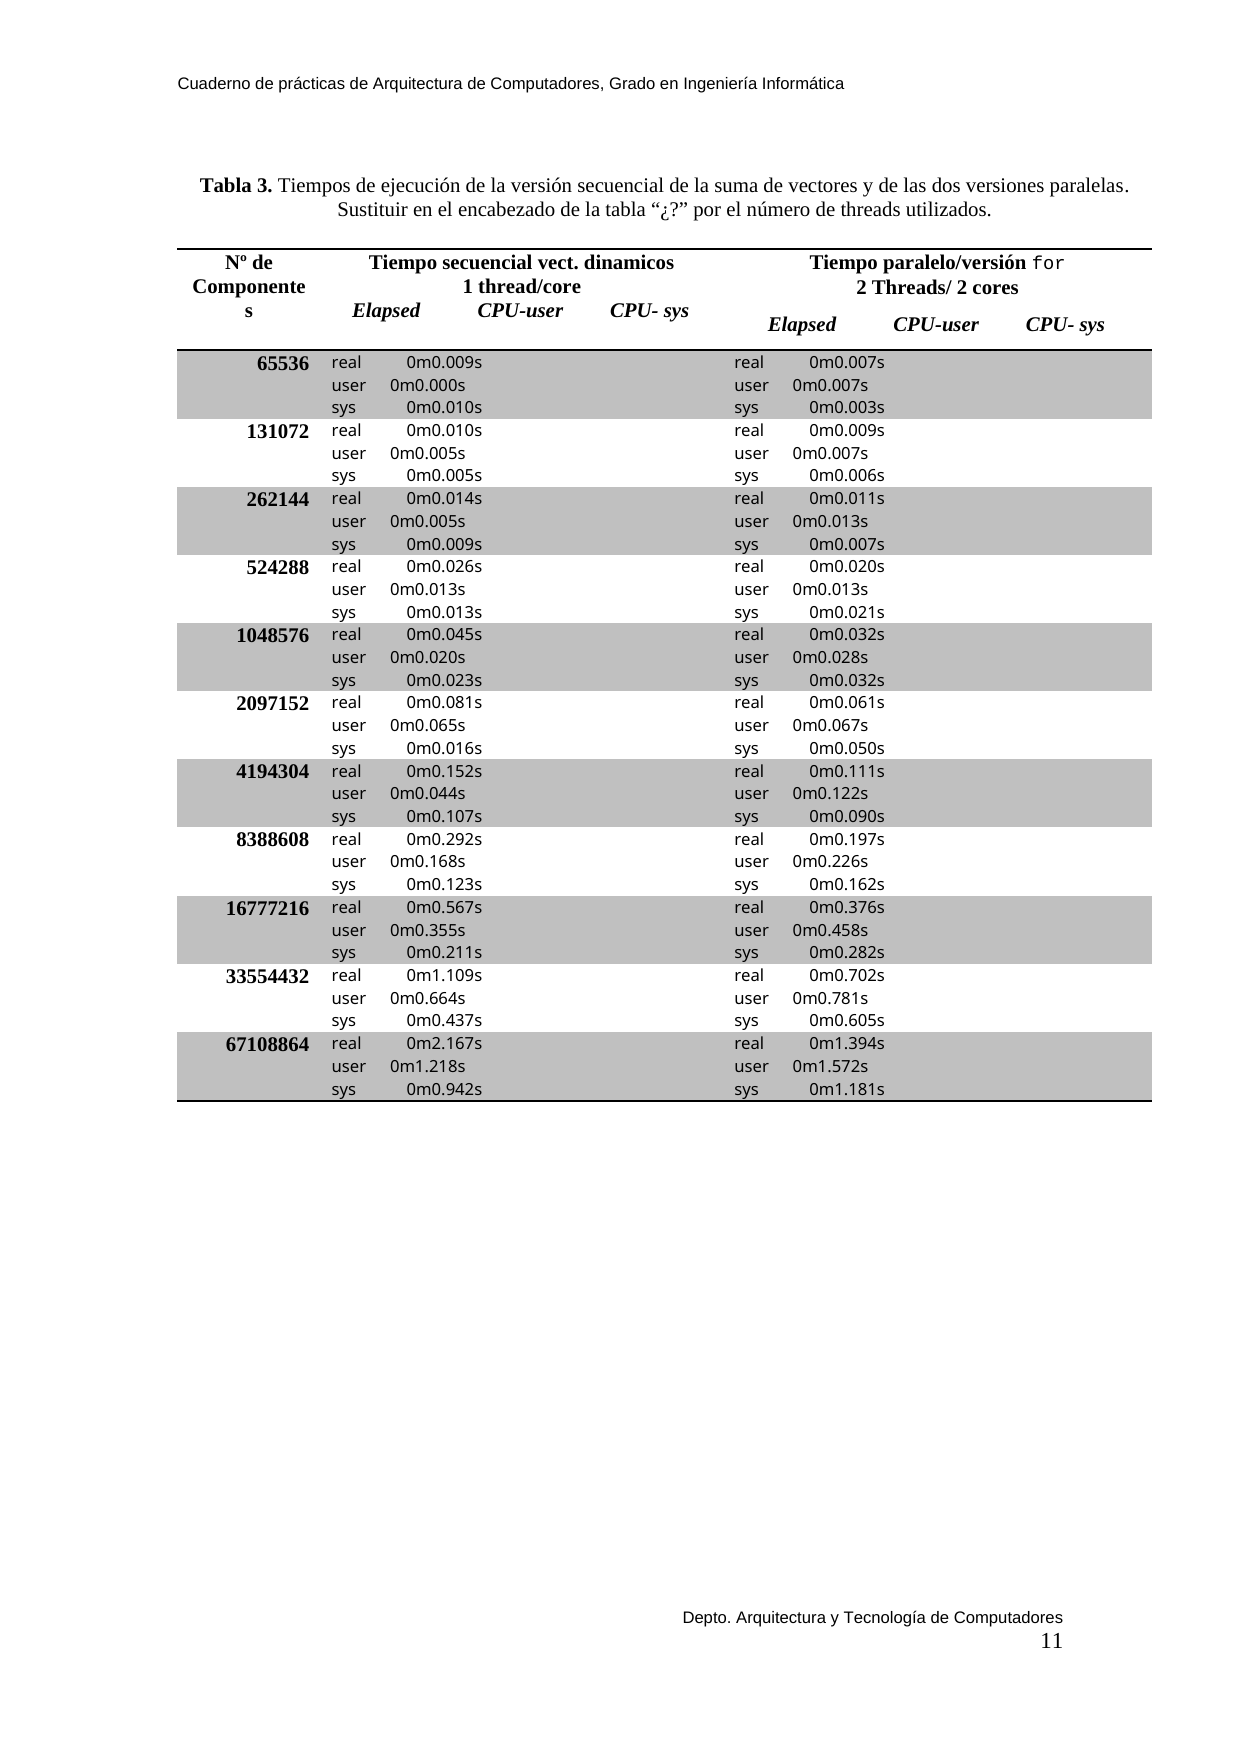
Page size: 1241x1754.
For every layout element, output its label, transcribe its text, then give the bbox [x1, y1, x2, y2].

table_header Tabla 3. Tiempos de ejecución de la versión secuencial de la suma de vectores y de las dos versiones paralelas. Sustituir en el encabezado de la tabla “¿?” por el número de threads utilizados. [166, 148, 1163, 221]
table_cell real 0m0.376s user 0m0.458s sys 0m0.282s [723, 896, 1152, 964]
table_cell 65536 [177, 351, 320, 419]
table_cell real 0m0.014s user 0m0.005s sys 0m0.009s [320, 487, 723, 555]
table_cell real 0m0.197s user 0m0.226s sys 0m0.162s [723, 828, 1152, 896]
table_header Tiempo secuencial vect. dinamicos 1 thread/core Elapsed CPU-user CPU- sys [320, 250, 723, 348]
table_cell real 0m0.007s user 0m0.007s sys 0m0.003s [723, 351, 1152, 419]
table_cell 2097152 [177, 691, 320, 759]
table_cell real 0m1.109s user 0m0.664s sys 0m0.437s [320, 964, 723, 1032]
table_cell 131072 [177, 419, 320, 487]
table_cell real 0m0.111s user 0m0.122s sys 0m0.090s [723, 759, 1152, 827]
table_cell real 0m0.009s user 0m0.007s sys 0m0.006s [723, 419, 1152, 487]
table_cell real 0m0.011s user 0m0.013s sys 0m0.007s [723, 487, 1152, 555]
table_cell 262144 [177, 487, 320, 555]
table_cell [166, 221, 1163, 1102]
table_cell 8388608 [177, 828, 320, 896]
table_cell 1048576 [177, 623, 320, 691]
table_cell real 0m0.032s user 0m0.028s sys 0m0.032s [723, 623, 1152, 691]
table_cell real 0m0.045s user 0m0.020s sys 0m0.023s [320, 623, 723, 691]
table_cell real 0m0.010s user 0m0.005s sys 0m0.005s [320, 419, 723, 487]
table_cell 524288 [177, 555, 320, 623]
table_cell real 0m0.081s user 0m0.065s sys 0m0.016s [320, 691, 723, 759]
table_header Nº de Componentes [177, 250, 320, 348]
table_cell 16777216 [177, 896, 320, 964]
table_cell real 0m0.567s user 0m0.355s sys 0m0.211s [320, 896, 723, 964]
table_cell real 0m0.009s user 0m0.000s sys 0m0.010s [320, 351, 723, 419]
table_cell real 0m0.292s user 0m0.168s sys 0m0.123s [320, 828, 723, 896]
table_cell 33554432 [177, 964, 320, 1032]
table_cell real 0m0.152s user 0m0.044s sys 0m0.107s [320, 759, 723, 827]
table_cell real 0m0.061s user 0m0.067s sys 0m0.050s [723, 691, 1152, 759]
table_header Tiempo paralelo/versión for 2 Threads/ 2 cores Elapsed CPU-user CPU- sys [723, 250, 1152, 348]
table_cell real 0m0.702s user 0m0.781s sys 0m0.605s [723, 964, 1152, 1032]
table_cell real 0m2.167s user 0m1.218s sys 0m0.942s [320, 1032, 723, 1100]
table_cell real 0m0.020s user 0m0.013s sys 0m0.021s [723, 555, 1152, 623]
table_cell 4194304 [177, 759, 320, 827]
table_cell 67108864 [177, 1032, 320, 1100]
table_cell real 0m1.394s user 0m1.572s sys 0m1.181s [723, 1032, 1152, 1100]
table_cell real 0m0.026s user 0m0.013s sys 0m0.013s [320, 555, 723, 623]
